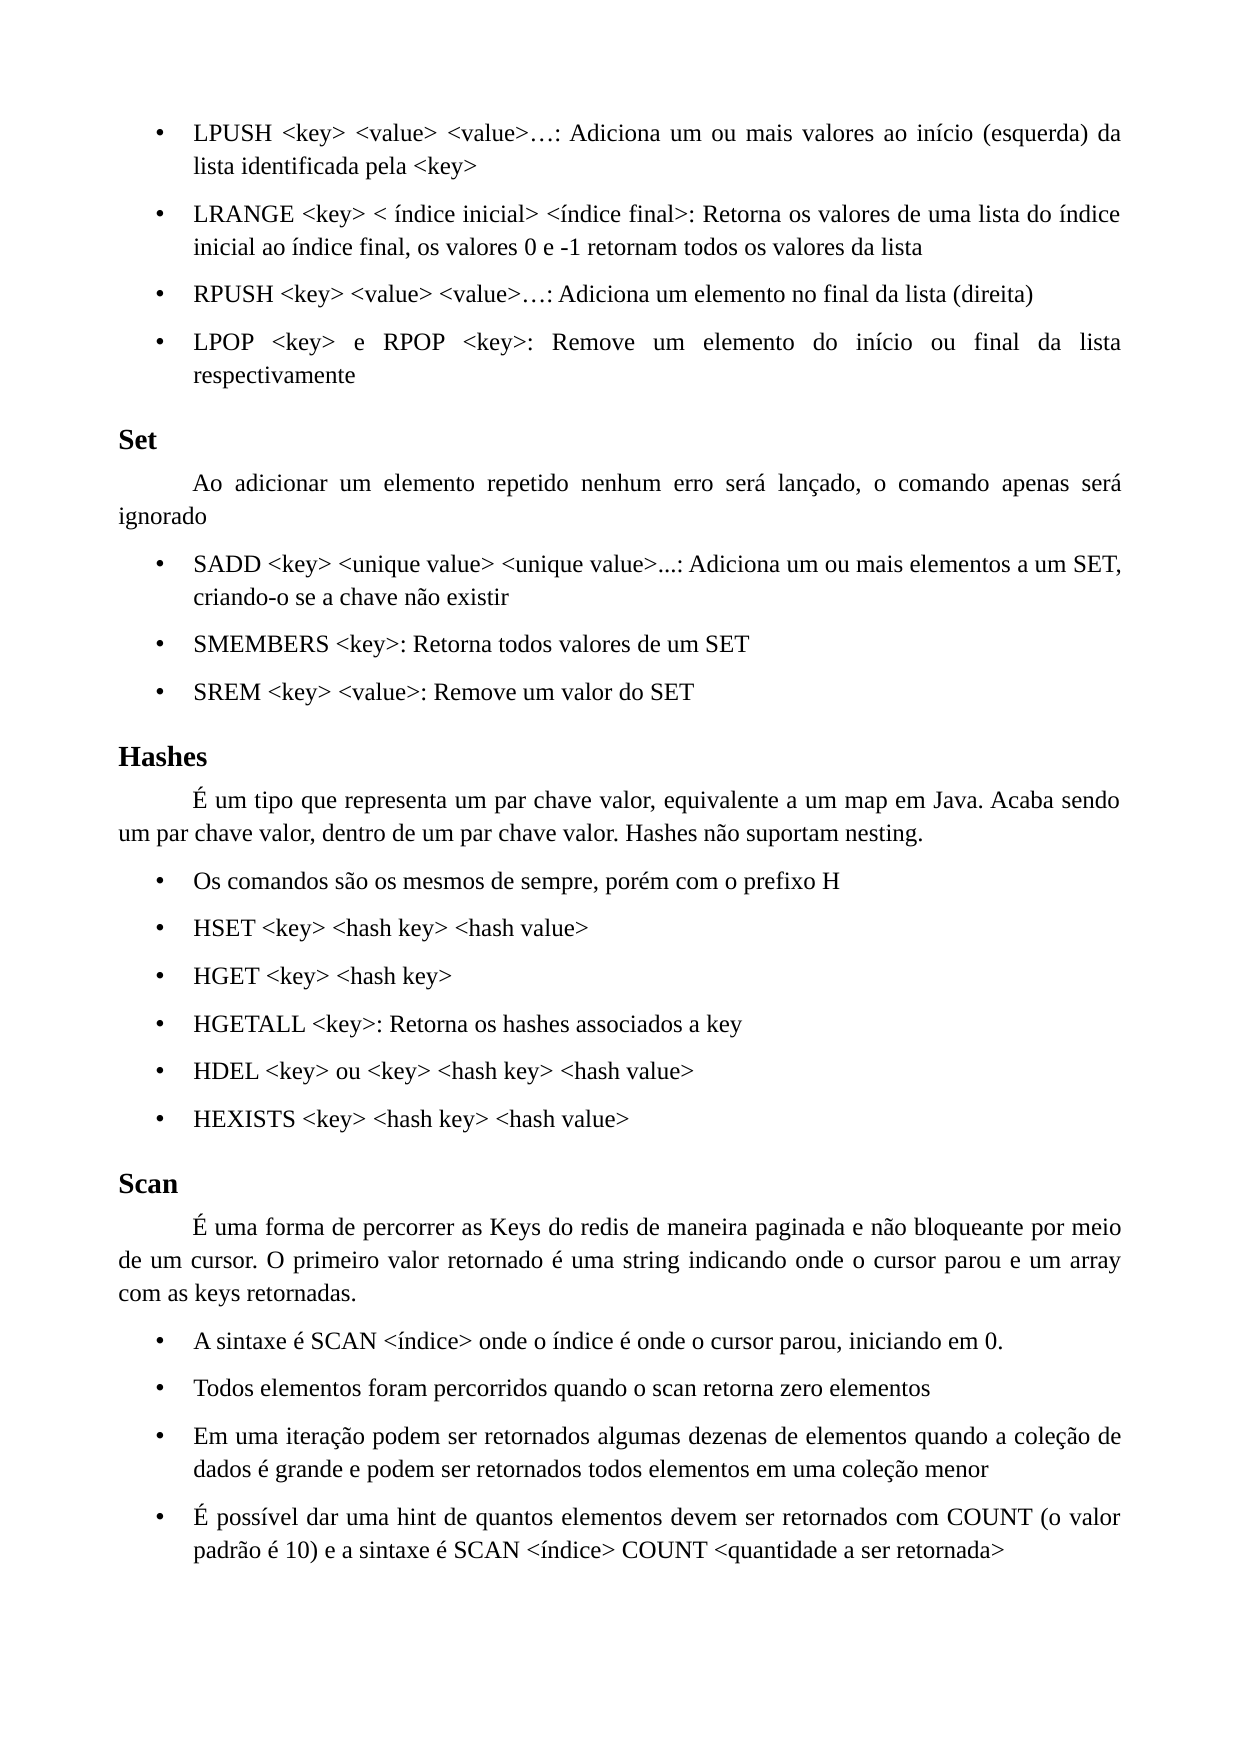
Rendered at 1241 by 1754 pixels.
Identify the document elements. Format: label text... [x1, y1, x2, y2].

subtitle Scan [118, 1166, 1122, 1200]
list É possível dar uma hint de quantos elementos devem ser retornados com COUNT (o valor padrão é 10) e a sintaxe é SCAN <índice> COUNT <quantidade a ser retornada> [156, 1502, 1122, 1563]
list HDEL <key> ou <key> <hash key> <hash value> [156, 1056, 1122, 1085]
list SMEMBERS <key>: Retorna todos valores de um SET [156, 629, 1122, 658]
subtitle Set [118, 422, 1122, 456]
list LRANGE <key> < índice inicial> <índice final>: Retorna os valores de uma lista do índice inicial ao índice final, os valores 0 e -1 retornam todos os valores da lista [156, 199, 1122, 261]
list A sintaxe é SCAN <índice> onde o índice é onde o cursor parou, iniciando em 0. [156, 1326, 1122, 1354]
list Em uma iteração podem ser retornados algumas dezenas de elementos quando a coleção de dados é grande e podem ser retornados todos elementos em uma coleção menor [156, 1421, 1122, 1483]
list LPOP <key> e RPOP <key>: Remove um elemento do início ou final da lista respectivamente [156, 327, 1122, 389]
text É uma forma de percorrer as Keys do redis de maneira paginada e não bloqueante por meio de um cursor. O primeiro valor retornado é uma string indicando onde o cursor parou e um array com as keys retornadas. [118, 1212, 1122, 1307]
text É um tipo que representa um par chave valor, equivalente a um map em Java. Acaba sendo um par chave valor, dentro de um par chave valor. Hashes não suportam nesting. [118, 785, 1122, 847]
list SREM <key> <value>: Remove um valor do SET [156, 677, 1122, 706]
list Todos elementos foram percorridos quando o scan retorna zero elementos [156, 1373, 1122, 1402]
list HSET <key> <hash key> <hash value> [156, 913, 1122, 942]
list RPUSH <key> <value> <value>…: Adiciona um elemento no final da lista (direita) [156, 279, 1122, 308]
list LPUSH <key> <value> <value>…: Adiciona um ou mais valores ao início (esquerda) da lista identificada pela <key> [156, 118, 1122, 180]
subtitle Hashes [118, 739, 1122, 773]
list HEXISTS <key> <hash key> <hash value> [156, 1104, 1122, 1133]
list Os comandos são os mesmos de sempre, porém com o prefixo H [156, 866, 1122, 895]
list SADD <key> <unique value> <unique value>...: Adiciona um ou mais elementos a um SET, criando-o se a chave não existir [156, 549, 1122, 611]
text Ao adicionar um elemento repetido nenhum erro será lançado, o comando apenas será ignorado [118, 468, 1122, 530]
list HGET <key> <hash key> [156, 961, 1122, 990]
list HGETALL <key>: Retorna os hashes associados a key [156, 1009, 1122, 1037]
